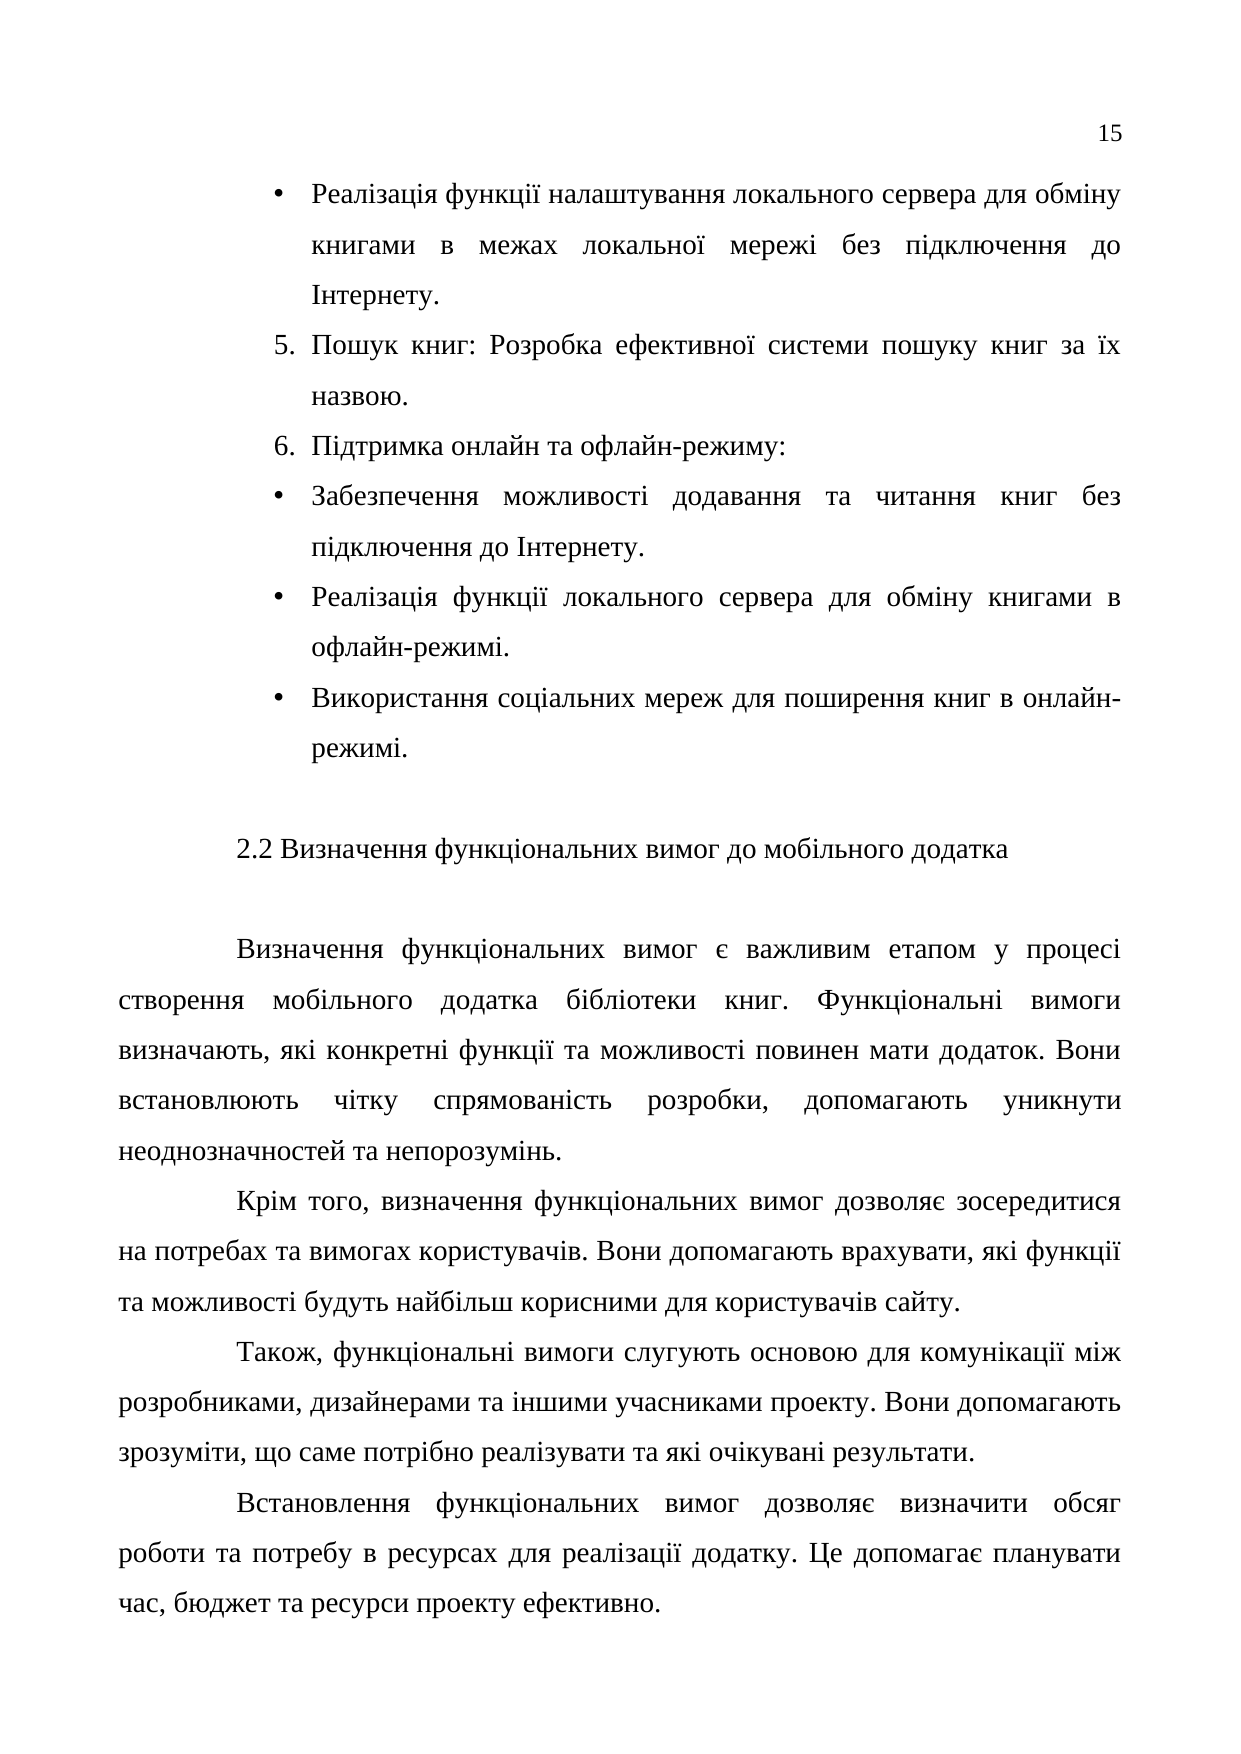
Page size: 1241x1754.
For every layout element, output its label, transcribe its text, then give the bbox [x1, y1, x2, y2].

list Використання соціальних мереж для поширення книг в онлайн-режимі. [274, 680, 1122, 764]
list Реалізація функції локального сервера для обміну книгами в офлайн-режимі. [274, 579, 1122, 663]
text Визначення функціональних вимог є важливим етапом у процесі створення мобільного додатка бібліотеки книг. Функціональні вимоги визначають, які конкретні функції та можливості повинен мати додаток. Вони встановлюють чітку спрямованість розробки, допомагають уникнути неоднозначностей та непорозумінь. [118, 931, 1122, 1166]
list Пошук книг: Розробка ефективної системи пошуку книг за їх назвою. [274, 327, 1122, 411]
text Встановлення функціональних вимог дозволяє визначити обсяг роботи та потребу в ресурсах для реалізації додатку. Це допомагає планувати час, бюджет та ресурси проекту ефективно. [118, 1485, 1122, 1619]
list Реалізація функції налаштування локального сервера для обміну книгами в межах локальної мережі без підключення до Інтернету. [274, 176, 1122, 311]
list Підтримка онлайн та офлайн-режиму: [274, 428, 1122, 462]
list Забезпечення можливості додавання та читання книг без підключення до Інтернету. [274, 478, 1122, 562]
text Також, функціональні вимоги слугують основою для комунікації між розробниками, дизайнерами та іншими учасниками проекту. Вони допомагають зрозуміти, що саме потрібно реалізувати та які очікувані результати. [118, 1334, 1122, 1468]
text 2.2 Визначення функціональних вимог до мобільного додатка [118, 831, 1122, 864]
text Крім того, визначення функціональних вимог дозволяє зосередитися на потребах та вимогах користувачів. Вони допомагають врахувати, які функції та можливості будуть найбільш корисними для користувачів сайту. [118, 1183, 1122, 1317]
